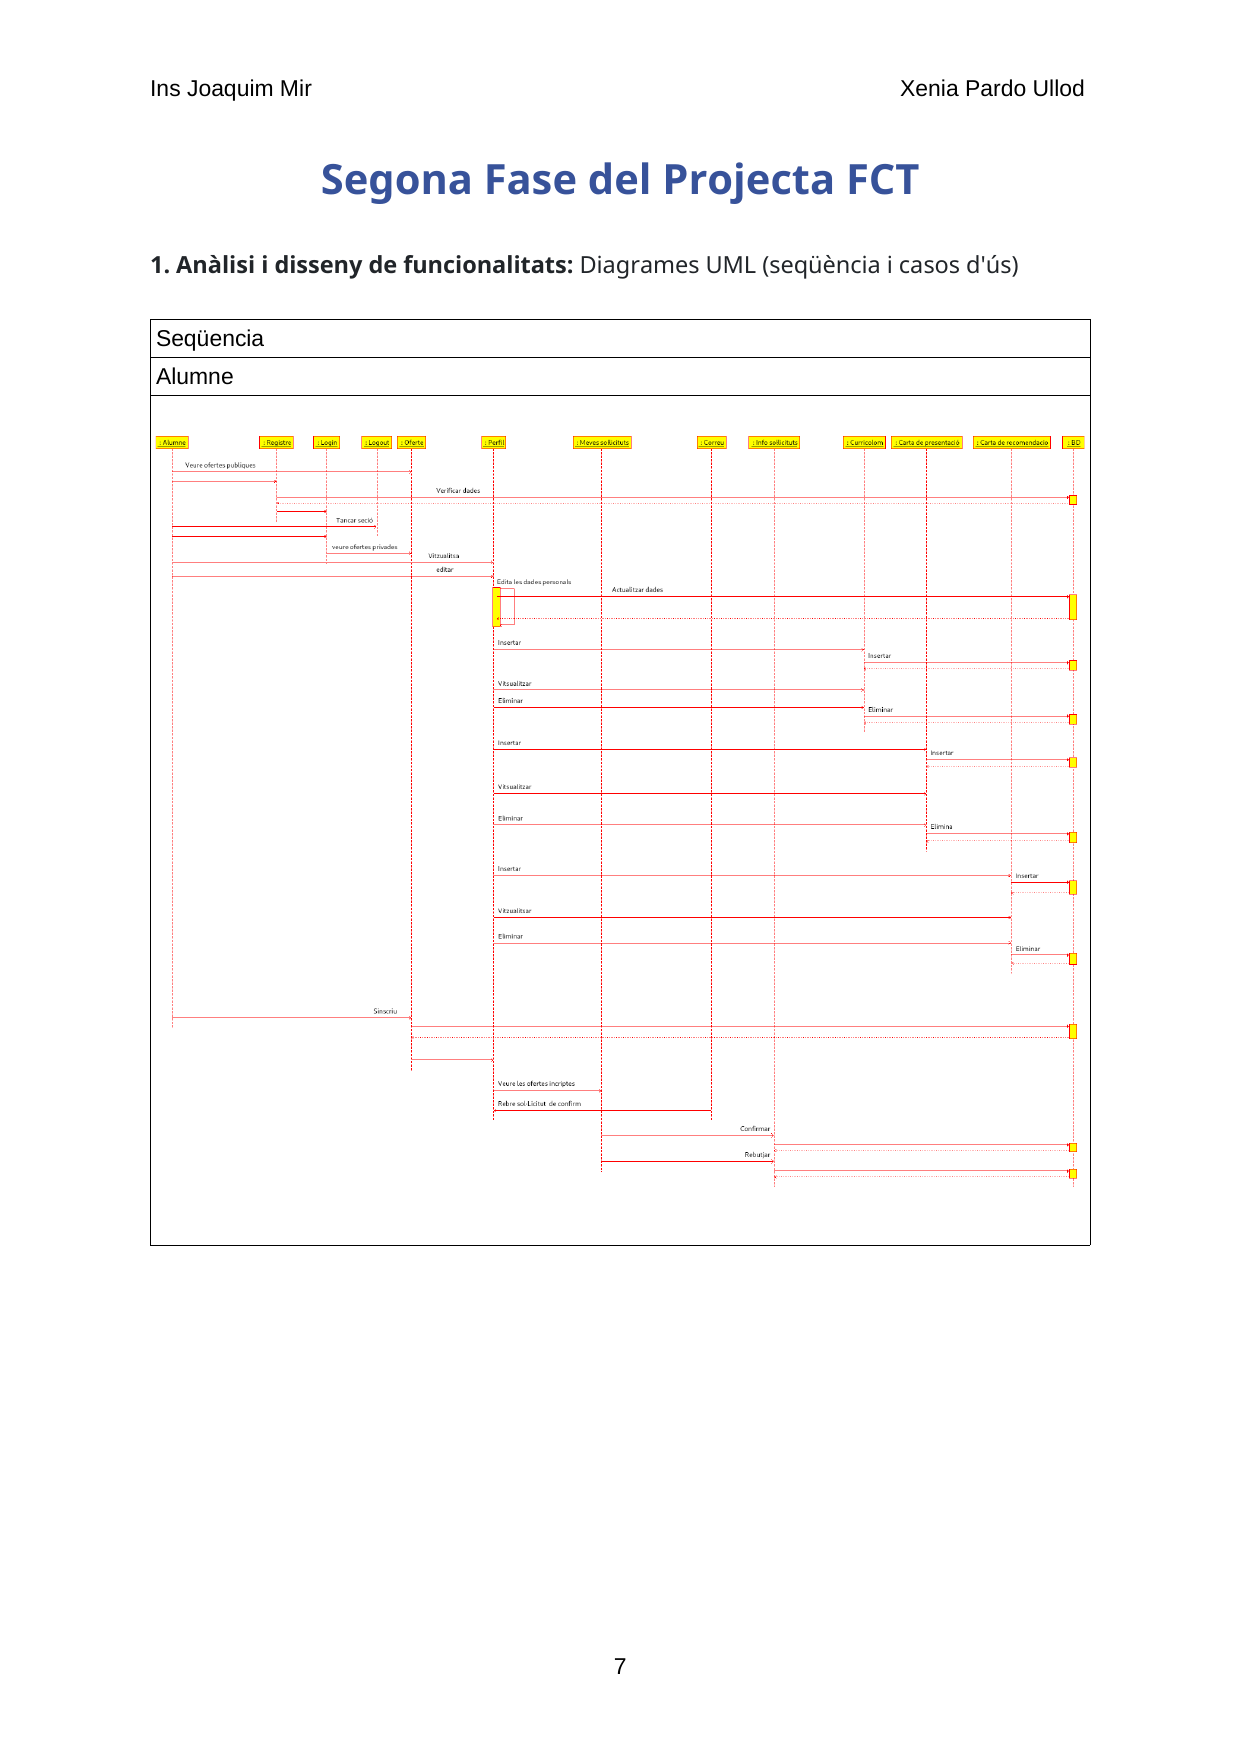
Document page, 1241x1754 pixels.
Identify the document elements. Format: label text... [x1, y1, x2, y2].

picture [155, 400, 1085, 1187]
table_cell [151, 396, 1090, 1245]
text 1. Anàlisi i disseny de funcionalitats: Diagrames UML (seqüència i casos d'ús) [150, 248, 1090, 280]
table_cell Alumne [151, 358, 1090, 395]
text Segona Fase del Projecta FCT [150, 150, 1090, 207]
table_header Seqüencia [151, 320, 1090, 357]
